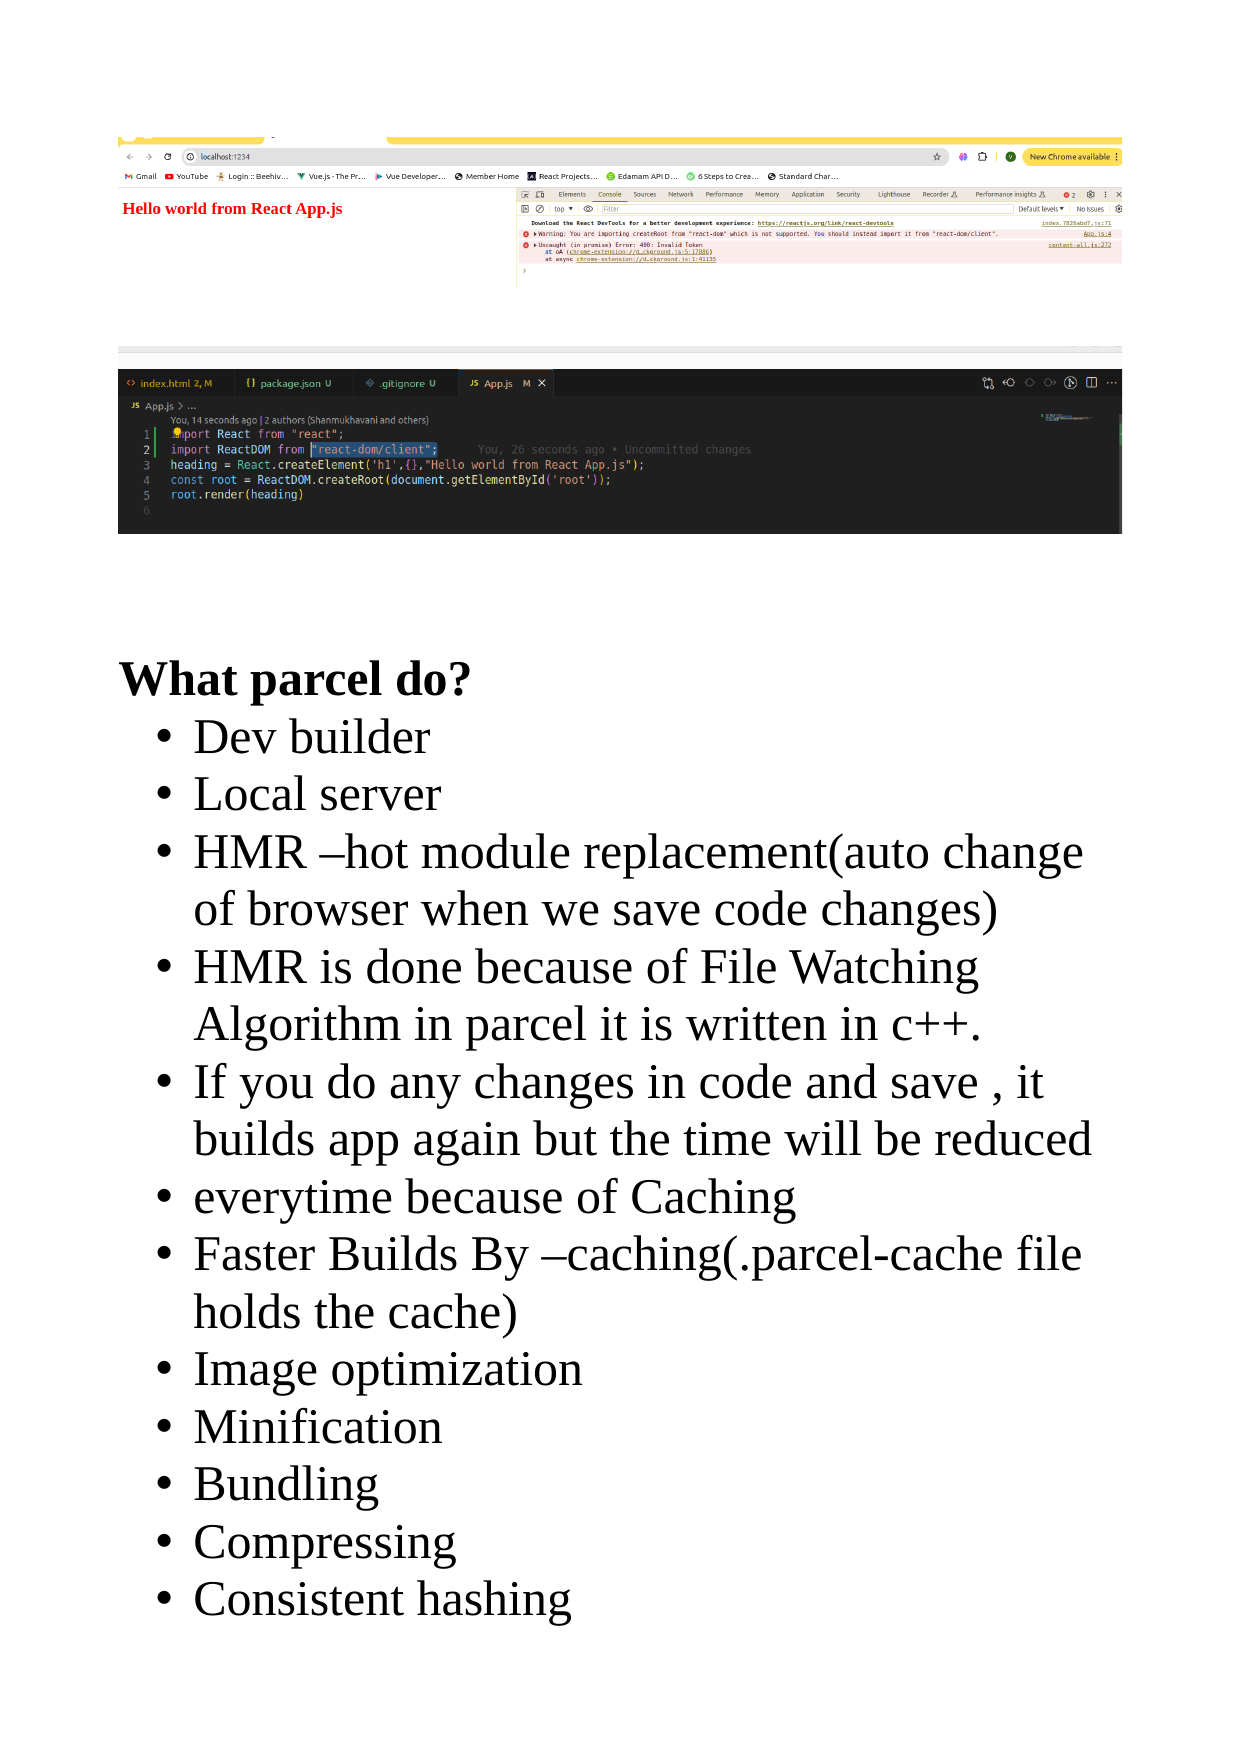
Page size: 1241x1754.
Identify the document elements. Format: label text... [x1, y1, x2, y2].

list If you do any changes in code and save , it builds app again but the time will be reduced [156, 1052, 1122, 1167]
list Consistent hashing [156, 1569, 1122, 1627]
list HMR is done because of File Watching Algorithm in parcel it is written in c++. [156, 937, 1122, 1052]
list Minification [156, 1397, 1122, 1454]
list Faster Builds By –caching(.parcel-cache file holds the cache) [156, 1224, 1122, 1339]
picture [118, 137, 1123, 288]
list HMR –hot module replacement(auto change of browser when we save code changes) [156, 822, 1122, 937]
text What parcel do? [118, 649, 1122, 707]
picture [118, 346, 1123, 534]
list Image optimization [156, 1339, 1122, 1397]
list everytime because of Caching [156, 1167, 1122, 1224]
list Compressing [156, 1512, 1122, 1569]
list Local server [156, 764, 1122, 822]
list Dev builder [156, 707, 1122, 764]
list Bundling [156, 1454, 1122, 1512]
